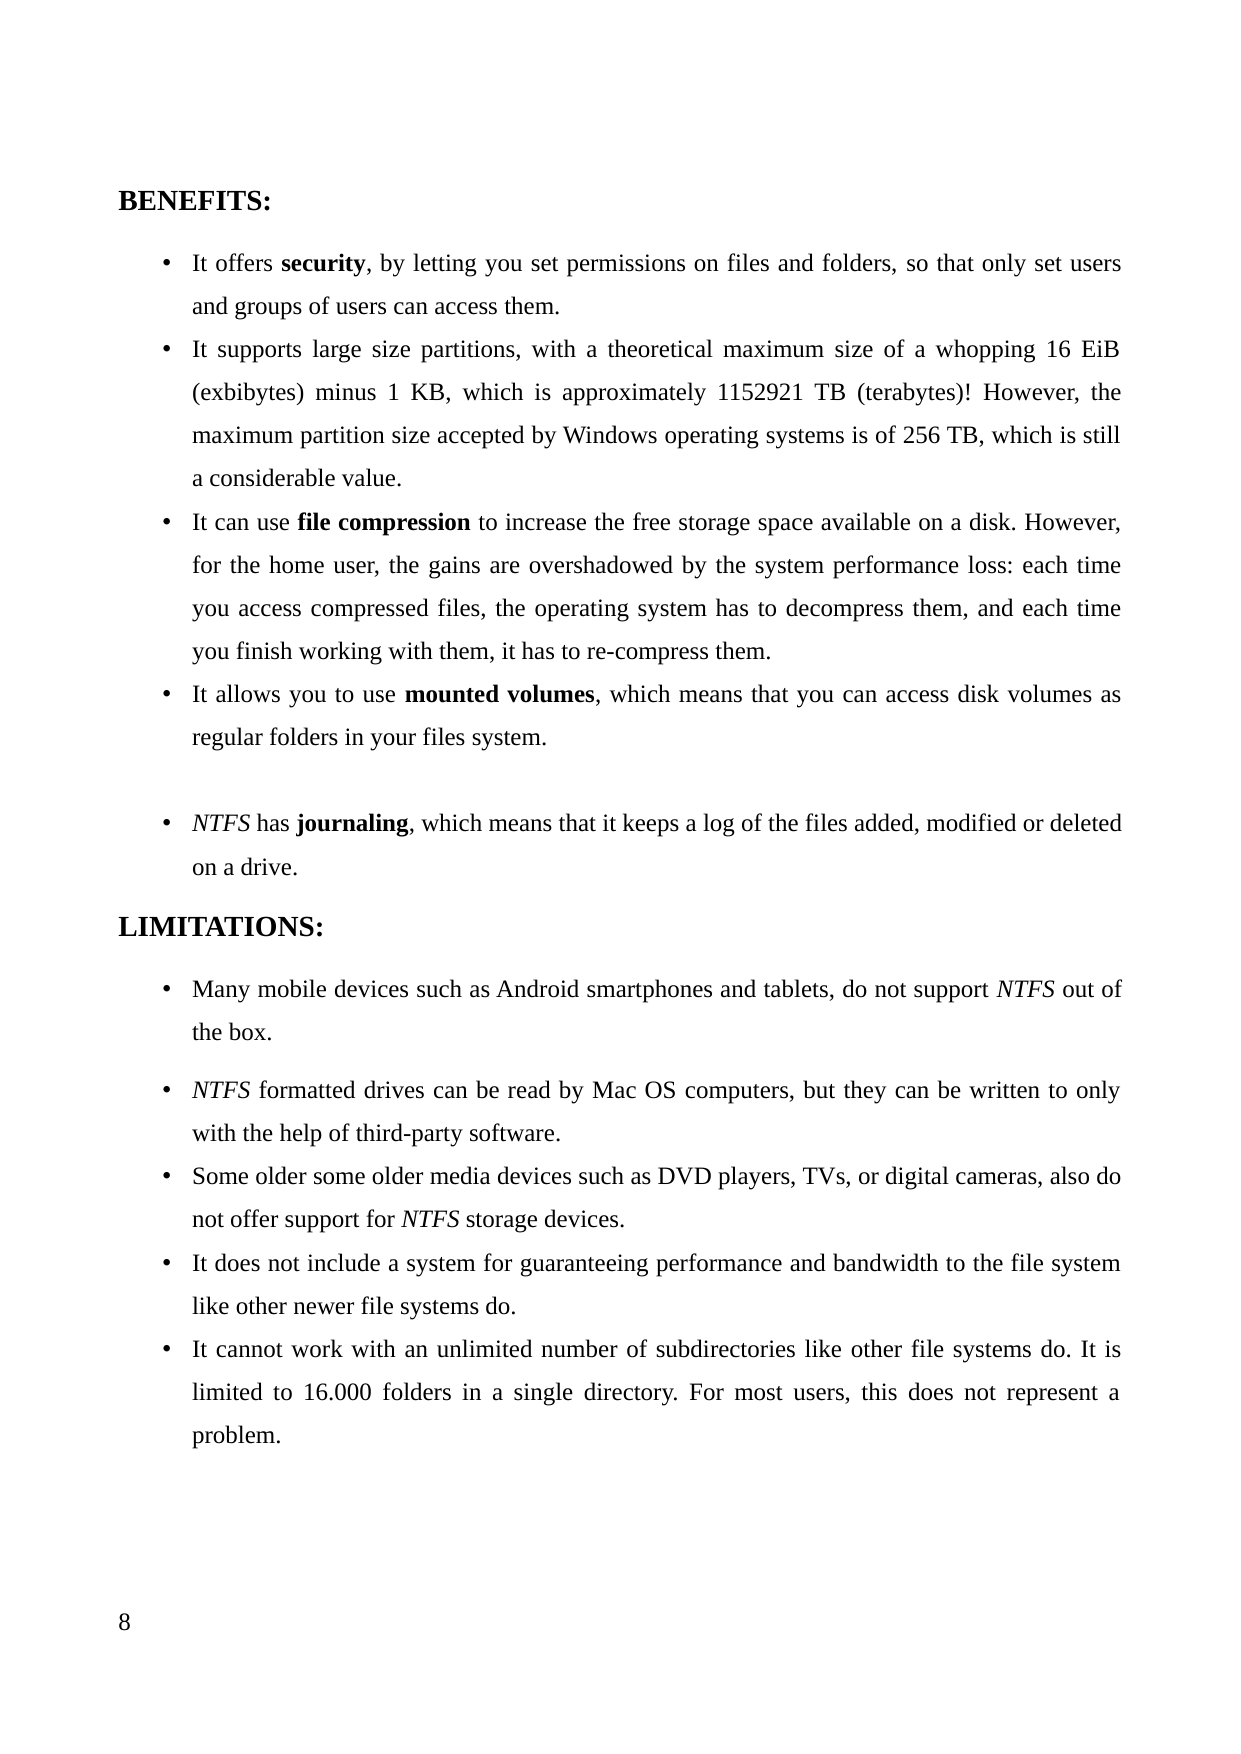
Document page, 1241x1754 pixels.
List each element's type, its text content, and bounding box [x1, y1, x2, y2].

list It supports large size partitions, with a theoretical maximum size of a whopping 16 EiB (exbibytes) minus 1 KB, which is approximately 1152921 TB (terabytes)! However, the maximum partition size accepted by Windows operating systems is of 256 TB, which is still a considerable value. [162, 334, 1122, 492]
list NTFS formatted drives can be read by Mac OS computers, but they can be written to only with the help of third-party software. [162, 1075, 1122, 1147]
list It does not include a system for guaranteeing performance and bandwidth to the file system like other newer file systems do. [162, 1248, 1122, 1319]
list NTFS has journaling, which means that it keeps a log of the files added, modified or deleted on a drive. [162, 808, 1122, 880]
list Many mobile devices such as Android smartphones and tablets, do not support NTFS out of the box. [162, 974, 1122, 1046]
text BENEFITS: [118, 183, 1122, 217]
list It allows you to use mounted volumes, which means that you can access disk volumes as regular folders in your files system. [162, 679, 1122, 751]
list Some older some older media devices such as DVD players, TVs, or digital cameras, also do not offer support for NTFS storage devices. [162, 1161, 1122, 1233]
list It cannot work with an unlimited number of subdirectories like other file systems do. It is limited to 16.000 folders in a single directory. For most users, this does not represent a problem. [162, 1334, 1122, 1449]
text LIMITATIONS: [118, 909, 1122, 943]
list It can use file compression to increase the free storage space available on a disk. However, for the home user, the gains are overshadowed by the system performance loss: each time you access compressed files, the operating system has to decompress them, and each time you finish working with them, it has to re-compress them. [162, 507, 1122, 665]
list It offers security, by letting you set permissions on files and folders, so that only set users and groups of users can access them. [162, 248, 1122, 320]
